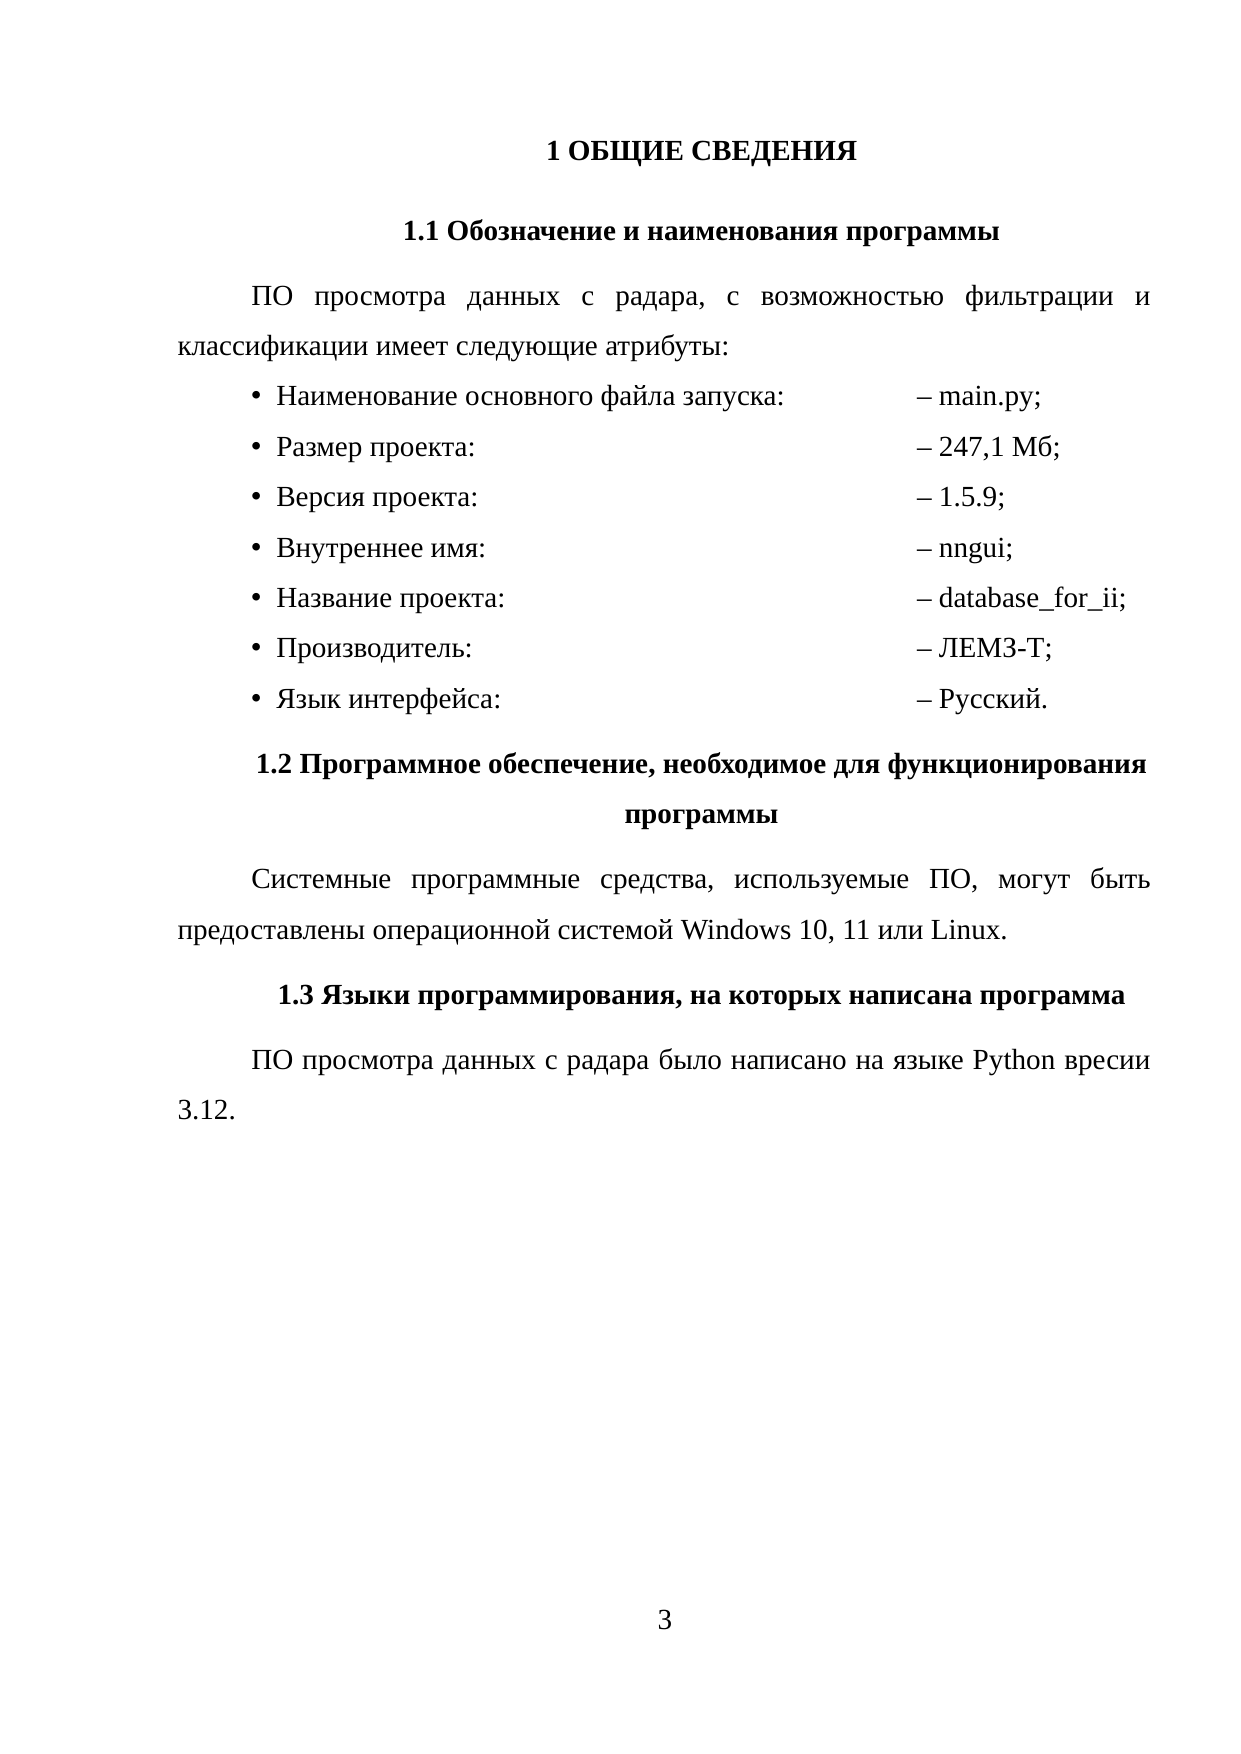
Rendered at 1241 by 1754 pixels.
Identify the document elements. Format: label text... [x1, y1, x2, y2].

list Наименование основного файла запуска: – main.py; [251, 378, 1152, 412]
subtitle Общие сведения [251, 133, 1152, 166]
text Системные программные средства, используемые ПО, могут быть предоставлены операционной системой Windows 10, 11 или Linux. [177, 862, 1152, 946]
list Производитель: – ЛЕМЗ-Т; [251, 631, 1152, 664]
list Название проекта: – database_for_ii; [251, 580, 1152, 614]
list Язык интерфейса: – Русский. [251, 681, 1152, 715]
subtitle Обозначение и наименования программы [251, 213, 1152, 246]
list Размер проекта: – 247,1 Мб; [251, 429, 1152, 463]
text ПО просмотра данных с радара, с возможностью фильтрации и классификации имеет следующие атрибуты: [177, 278, 1152, 362]
list Внутреннее имя: – nngui; [251, 530, 1152, 563]
list Версия проекта: – 1.5.9; [251, 479, 1152, 513]
subtitle Языки программирования, на которых написана программа [251, 977, 1152, 1011]
subtitle Программное обеспечение, необходимое для функционирования программы [251, 746, 1152, 830]
text ПО просмотра данных с радара было написано на языке Python вресии 3.12. [177, 1042, 1152, 1126]
